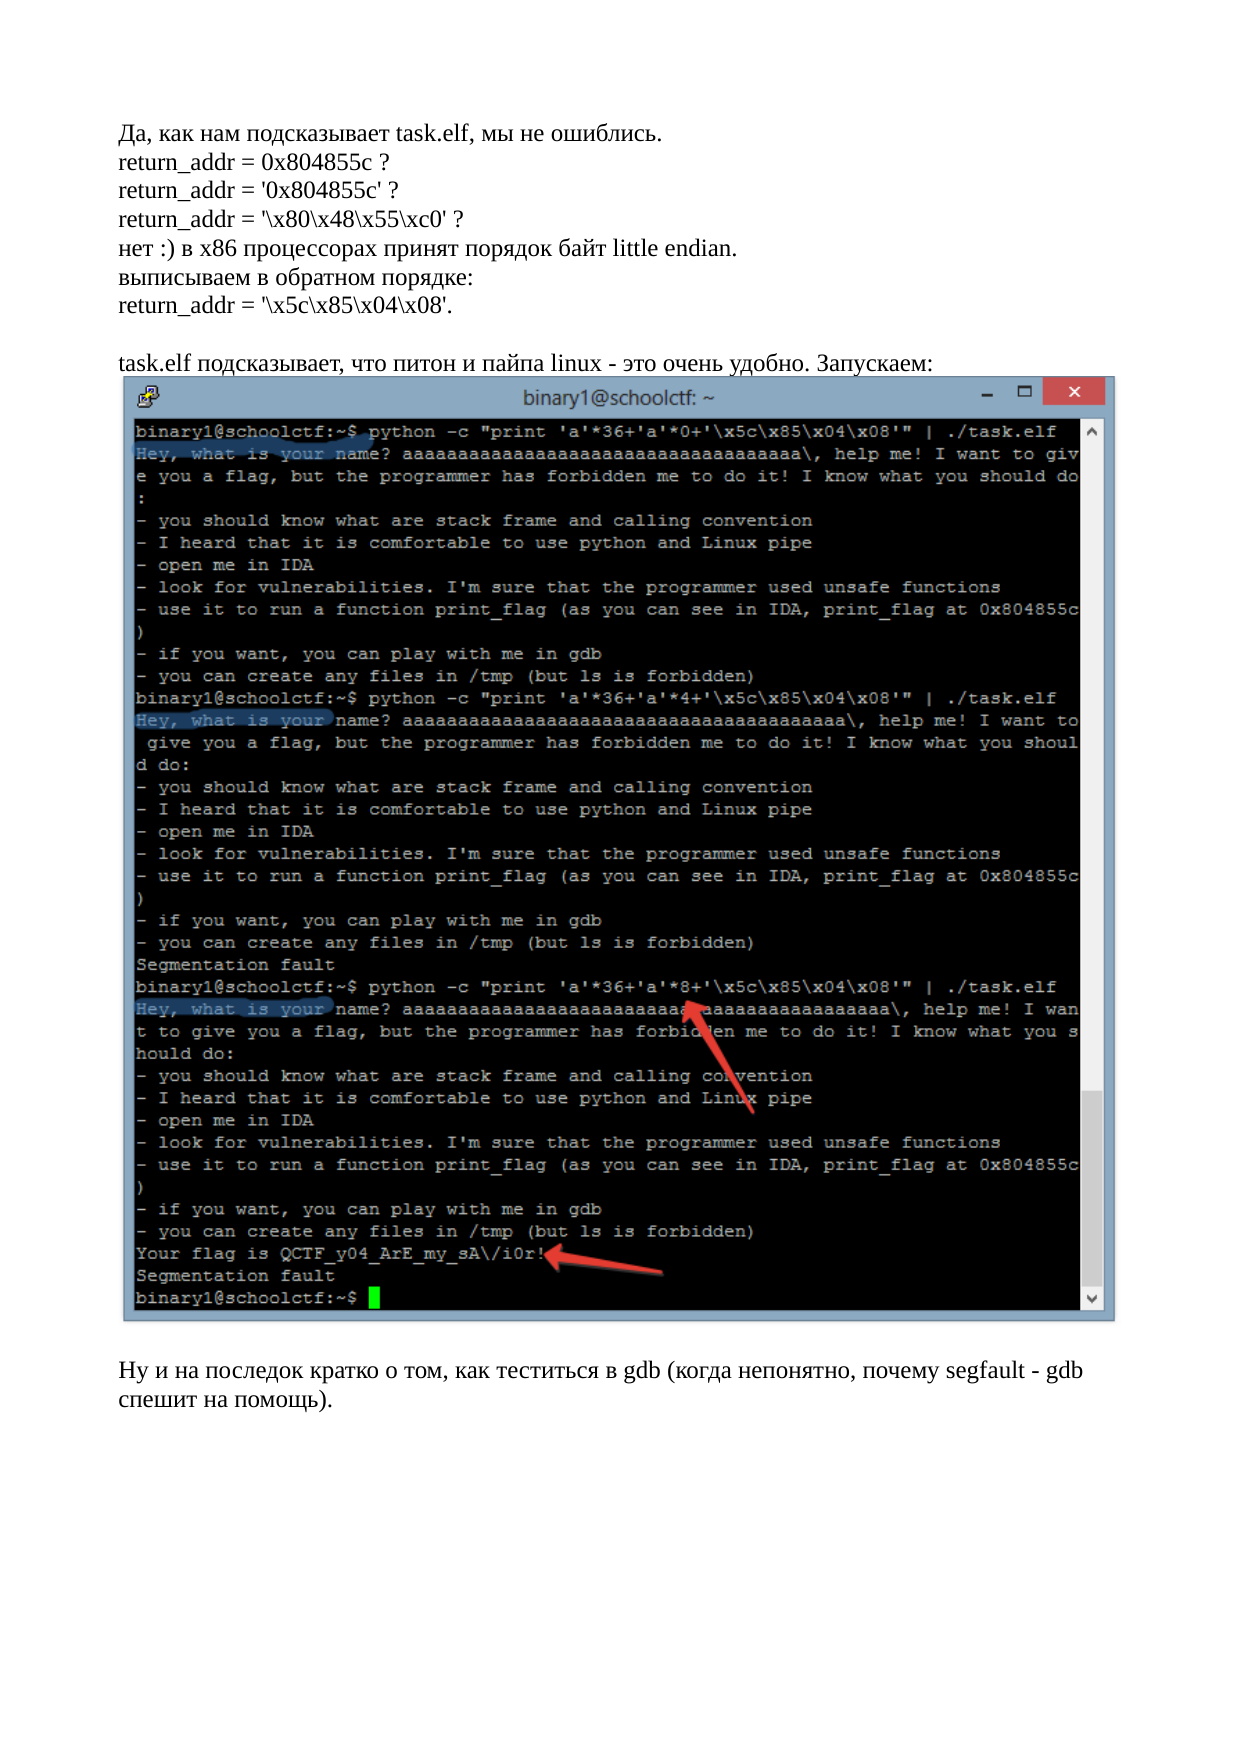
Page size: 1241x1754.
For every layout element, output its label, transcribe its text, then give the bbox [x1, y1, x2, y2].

text return_addr = 0x804855c ? [118, 147, 1122, 176]
text return_addr = '\x80\x48\x55\xc0' ? [118, 204, 1122, 233]
text task.elf подсказывает, что питон и пайпа linux - это очень удобно. Запускаем: [118, 348, 1122, 376]
picture [118, 376, 1122, 1327]
text return_addr = '\x5с\x85\x04\x08'. [118, 291, 1122, 319]
text Да, как нам подсказывает task.elf, мы не ошиблись. [118, 118, 1122, 147]
text нет :) в x86 процессорах принят порядок байт little endian. [118, 233, 1122, 262]
text Ну и на последок кратко о том, как теститься в gdb (когда непонятно, почему segfault - gdb спешит на помощь). [118, 1355, 1122, 1413]
text return_addr = '0x804855c' ? [118, 176, 1122, 204]
text выписываем в обратном порядке: [118, 262, 1122, 291]
